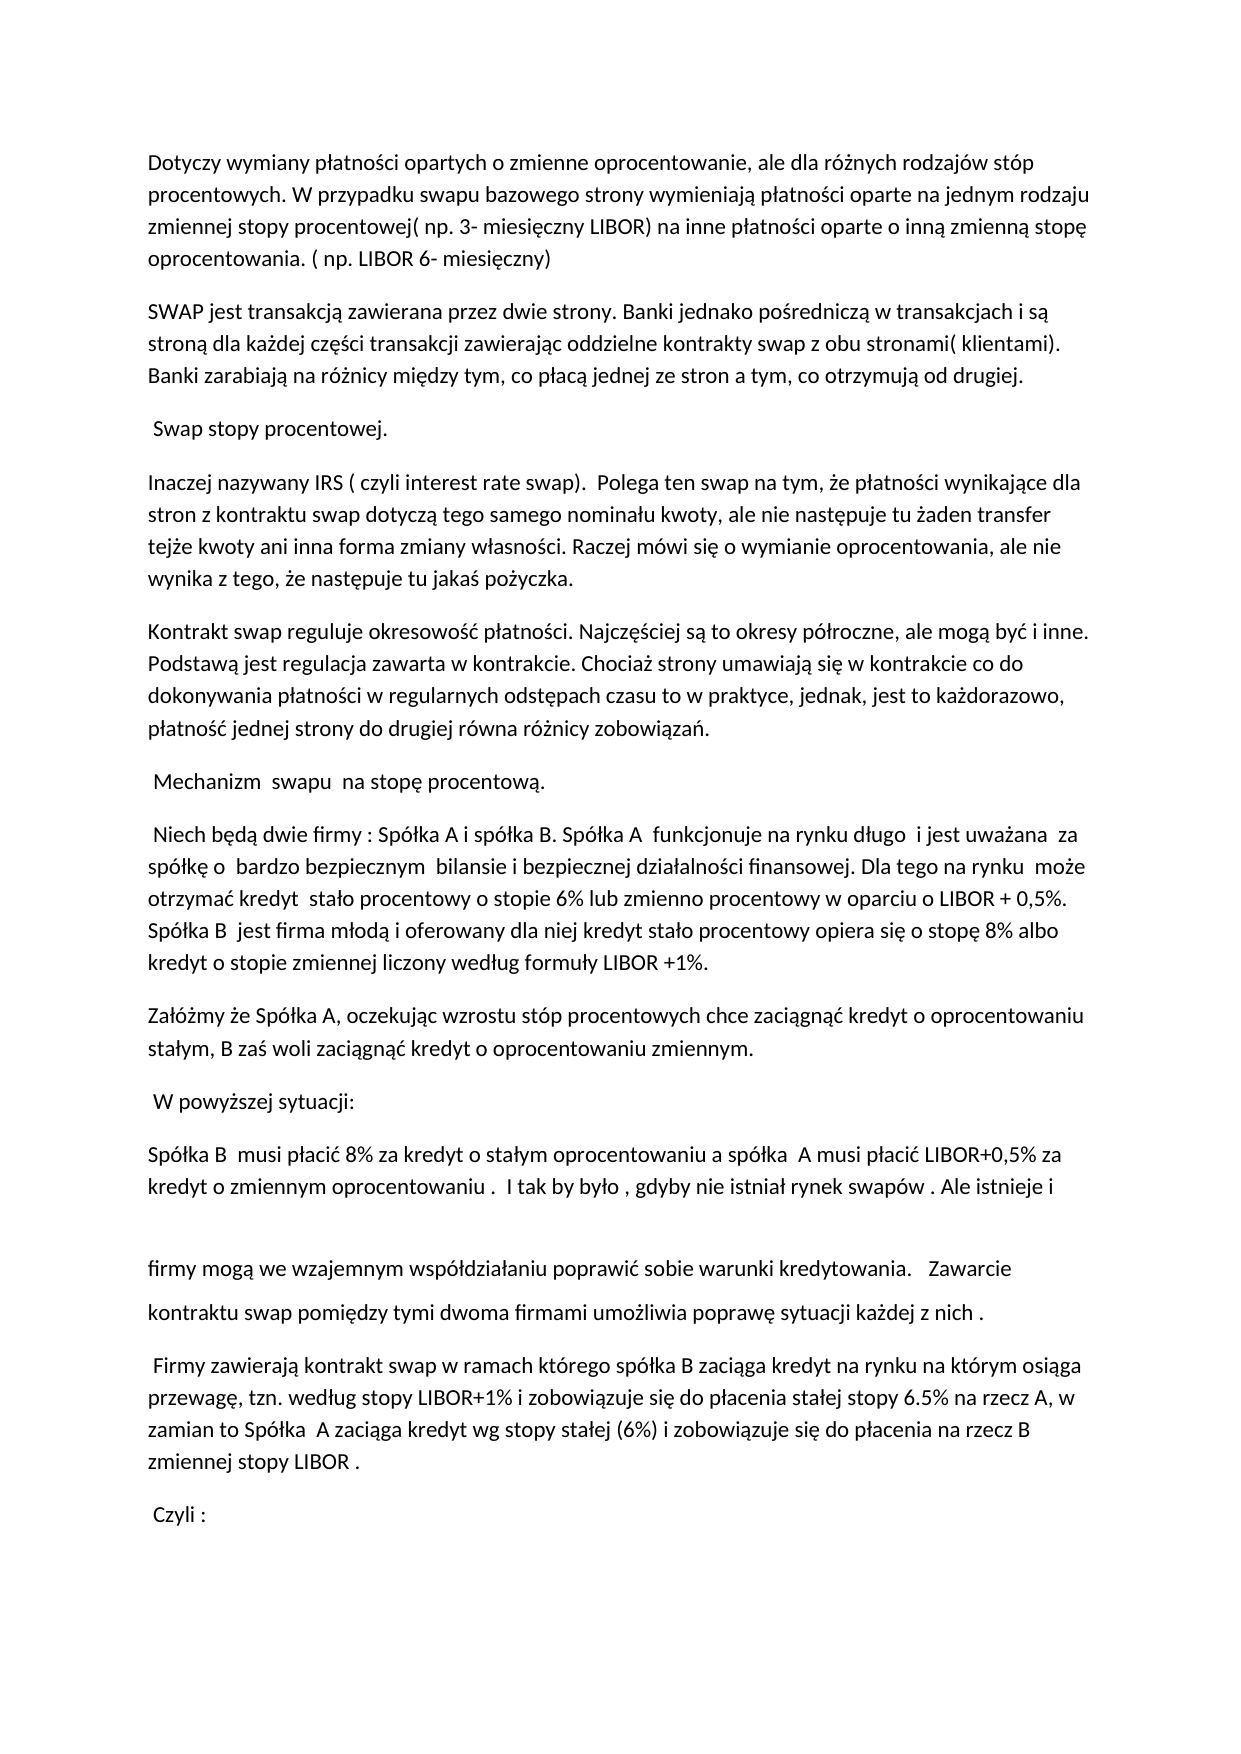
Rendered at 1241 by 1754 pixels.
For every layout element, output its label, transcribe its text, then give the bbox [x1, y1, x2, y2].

text Mechanizm swapu na stopę procentową. [148, 767, 1093, 795]
text Kontrakt swap reguluje okresowość płatności. Najczęściej są to okresy półroczne, ale mogą być i inne. Podstawą jest regulacja zawarta w kontrakcie. Chociaż strony umawiają się w kontrakcie co do dokonywania płatności w regularnych odstępach czasu to w praktyce, jednak, jest to każdorazowo, płatność jednej strony do drugiej równa różnicy zobowiązań. [148, 617, 1093, 742]
text Swap stopy procentowej. [148, 414, 1093, 443]
text Inaczej nazywany IRS ( czyli interest rate swap). Polega ten swap na tym, że płatności wynikające dla stron z kontraktu swap dotyczą tego samego nominału kwoty, ale nie następuje tu żaden transfer tejże kwoty ani inna forma zmiany własności. Raczej mówi się o wymianie oprocentowania, ale nie wynika z tego, że następuje tu jakaś pożyczka. [148, 468, 1093, 592]
text W powyższej sytuacji: [148, 1087, 1093, 1115]
text Firmy zawierają kontrakt swap w ramach którego spółka B zaciąga kredyt na rynku na którym osiąga przewagę, tzn. według stopy LIBOR+1% i zobowiązuje się do płacenia stałej stopy 6.5% na rzecz A, w zamian to Spółka A zaciąga kredyt wg stopy stałej (6%) i zobowiązuje się do płacenia na rzecz B zmiennej stopy LIBOR . [148, 1351, 1093, 1475]
text Niech będą dwie firmy : Spółka A i spółka B. Spółka A funkcjonuje na rynku długo i jest uważana za spółkę o bardzo bezpiecznym bilansie i bezpiecznej działalności finansowej. Dla tego na rynku może otrzymać kredyt stało procentowy o stopie 6% lub zmienno procentowy w oparciu o LIBOR + 0,5%. Spółka B jest firma młodą i oferowany dla niej kredyt stało procentowy opiera się o stopę 8% albo kredyt o stopie zmiennej liczony według formuły LIBOR +1%. [148, 820, 1093, 977]
text SWAP jest transakcją zawierana przez dwie strony. Banki jednako pośredniczą w transakcjach i są stroną dla każdej części transakcji zawierając oddzielne kontrakty swap z obu stronami( klientami). Banki zarabiają na różnicy między tym, co płacą jednej ze stron a tym, co otrzymują od drugiej. [148, 297, 1093, 389]
text Załóżmy że Spółka A, oczekując wzrostu stóp procentowych chce zaciągnąć kredyt o oprocentowaniu stałym, B zaś woli zaciągnąć kredyt o oprocentowaniu zmiennym. [148, 1002, 1093, 1062]
text Spółka B musi płacić 8% za kredyt o stałym oprocentowaniu a spółka A musi płacić LIBOR+0,5% za kredyt o zmiennym oprocentowaniu . I tak by było , gdyby nie istniał rynek swapów . Ale istnieje i firmy mogą we wzajemnym współdziałaniu poprawić sobie warunki kredytowania. Zawarcie kontraktu swap pomiędzy tymi dwoma firmami umożliwia poprawę sytuacji każdej z nich . [148, 1140, 1093, 1326]
text Dotyczy wymiany płatności opartych o zmienne oprocentowanie, ale dla różnych rodzajów stóp procentowych. W przypadku swapu bazowego strony wymieniają płatności oparte na jednym rodzaju zmiennej stopy procentowej( np. 3- miesięczny LIBOR) na inne płatności oparte o inną zmienną stopę oprocentowania. ( np. LIBOR 6- miesięczny) [148, 148, 1093, 272]
text Czyli : [148, 1500, 1093, 1528]
